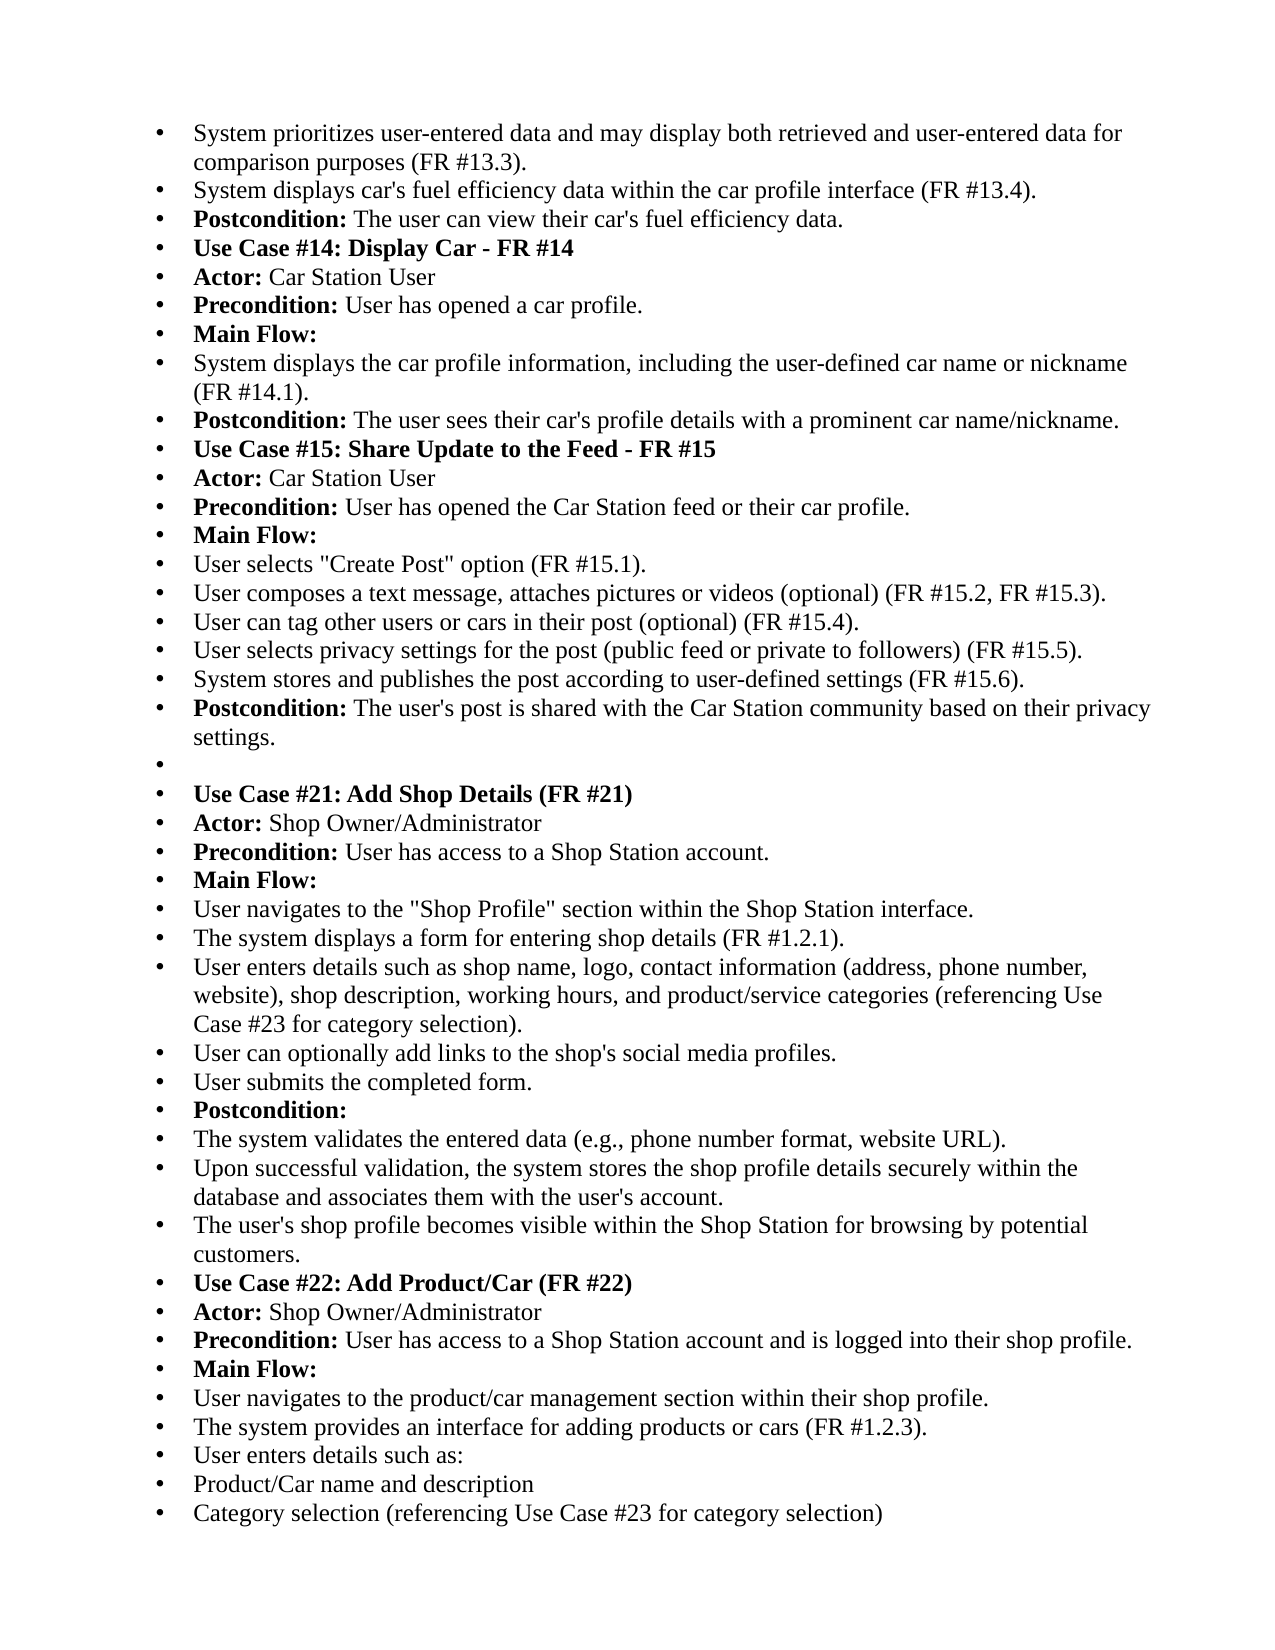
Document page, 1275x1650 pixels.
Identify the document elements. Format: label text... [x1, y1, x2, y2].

list User selects "Create Post" option (FR #15.1). [156, 549, 1157, 578]
list Actor: Car Station User [156, 463, 1157, 492]
list Precondition: User has access to a Shop Station account and is logged into their shop profile. [156, 1326, 1157, 1354]
list User enters details such as shop name, logo, contact information (address, phone number, website), shop description, working hours, and product/service categories (referencing Use Case #23 for category selection). [156, 952, 1157, 1038]
list System prioritizes user-entered data and may display both retrieved and user-entered data for comparison purposes (FR #13.3). [156, 118, 1157, 176]
list The system displays a form for entering shop details (FR #1.2.1). [156, 923, 1157, 952]
list User selects privacy settings for the post (public feed or private to followers) (FR #15.5). [156, 636, 1157, 664]
list User can tag other users or cars in their post (optional) (FR #15.4). [156, 607, 1157, 636]
list Main Flow: [156, 521, 1157, 549]
list Use Case #15: Share Update to the Feed - FR #15 [156, 434, 1157, 463]
list System displays the car profile information, including the user-defined car name or nickname (FR #14.1). [156, 348, 1157, 406]
list The system provides an interface for adding products or cars (FR #1.2.3). [156, 1412, 1157, 1441]
list Use Case #22: Add Product/Car (FR #22) [156, 1268, 1157, 1297]
list Precondition: User has opened a car profile. [156, 291, 1157, 319]
list The user's shop profile becomes visible within the Shop Station for browsing by potential customers. [156, 1211, 1157, 1268]
list Postcondition: The user can view their car's fuel efficiency data. [156, 204, 1157, 233]
list User can optionally add links to the shop's social media profiles. [156, 1038, 1157, 1067]
list Actor: Shop Owner/Administrator [156, 1297, 1157, 1326]
list User navigates to the product/car management section within their shop profile. [156, 1383, 1157, 1412]
list Postcondition: [156, 1096, 1157, 1124]
list System displays car's fuel efficiency data within the car profile interface (FR #13.4). [156, 176, 1157, 204]
list Main Flow: [156, 866, 1157, 894]
list System stores and publishes the post according to user-defined settings (FR #15.6). [156, 664, 1157, 693]
list The system validates the entered data (e.g., phone number format, website URL). [156, 1124, 1157, 1153]
list Use Case #21: Add Shop Details (FR #21) [156, 779, 1157, 808]
list Upon successful validation, the system stores the shop profile details securely within the database and associates them with the user's account. [156, 1153, 1157, 1211]
list Actor: Car Station User [156, 262, 1157, 291]
list Postcondition: The user sees their car's profile details with a prominent car name/nickname. [156, 406, 1157, 434]
list Use Case #14: Display Car - FR #14 [156, 233, 1157, 262]
list User enters details such as: [156, 1441, 1157, 1469]
list Main Flow: [156, 1354, 1157, 1383]
list Actor: Shop Owner/Administrator [156, 808, 1157, 837]
list Postcondition: The user's post is shared with the Car Station community based on their privacy settings. [156, 693, 1157, 751]
list User navigates to the "Shop Profile" section within the Shop Station interface. [156, 894, 1157, 923]
list Precondition: User has opened the Car Station feed or their car profile. [156, 492, 1157, 521]
list User submits the completed form. [156, 1067, 1157, 1096]
list Main Flow: [156, 319, 1157, 348]
list Precondition: User has access to a Shop Station account. [156, 837, 1157, 866]
list Product/Car name and description [156, 1469, 1157, 1498]
list User composes a text message, attaches pictures or videos (optional) (FR #15.2, FR #15.3). [156, 578, 1157, 607]
list Category selection (referencing Use Case #23 for category selection) [156, 1498, 1157, 1527]
